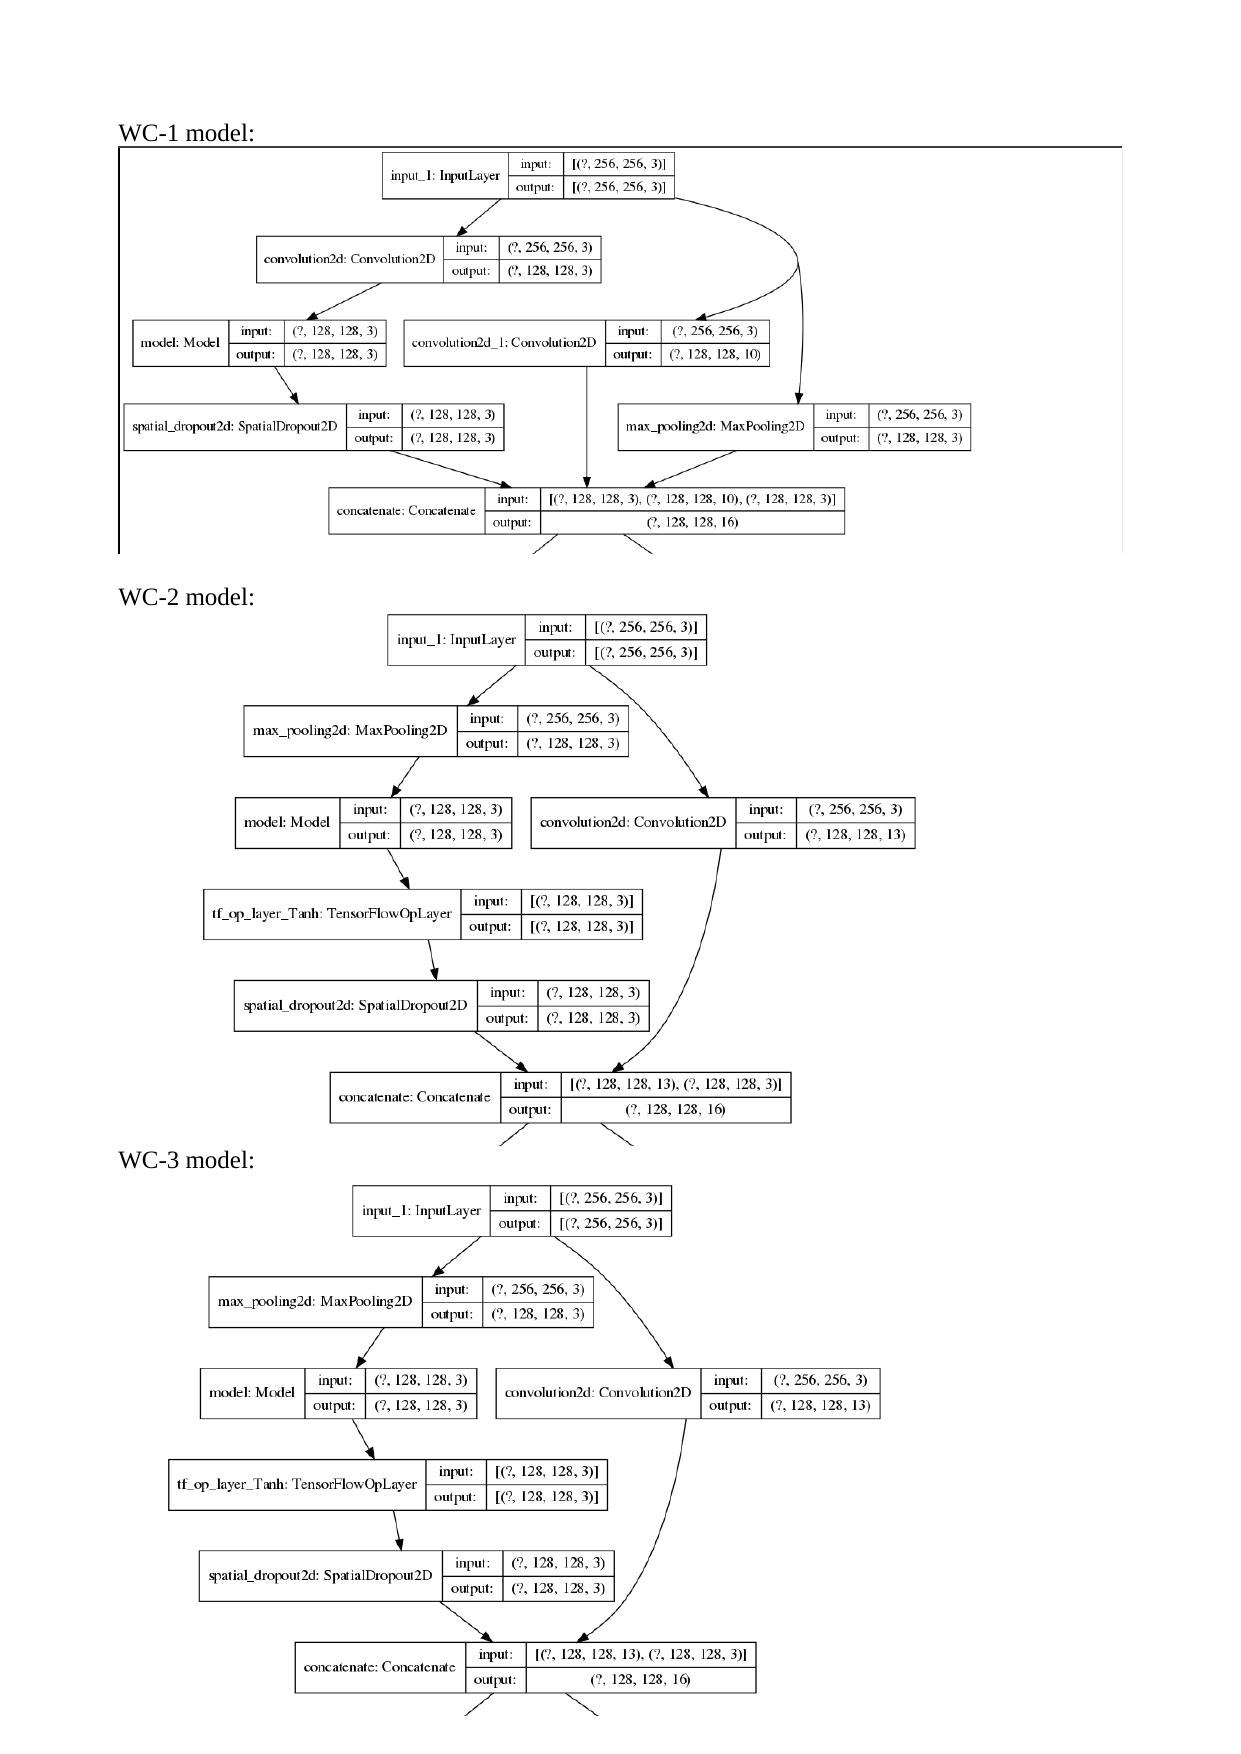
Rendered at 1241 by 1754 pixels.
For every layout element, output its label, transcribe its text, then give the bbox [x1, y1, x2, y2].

text WC-2 model: [118, 582, 1122, 611]
picture [118, 611, 1123, 1146]
text WC-1 model: [118, 118, 1122, 146]
picture [118, 146, 1123, 554]
text WC-3 model: [118, 1146, 1122, 1174]
picture [83, 1181, 1088, 1716]
